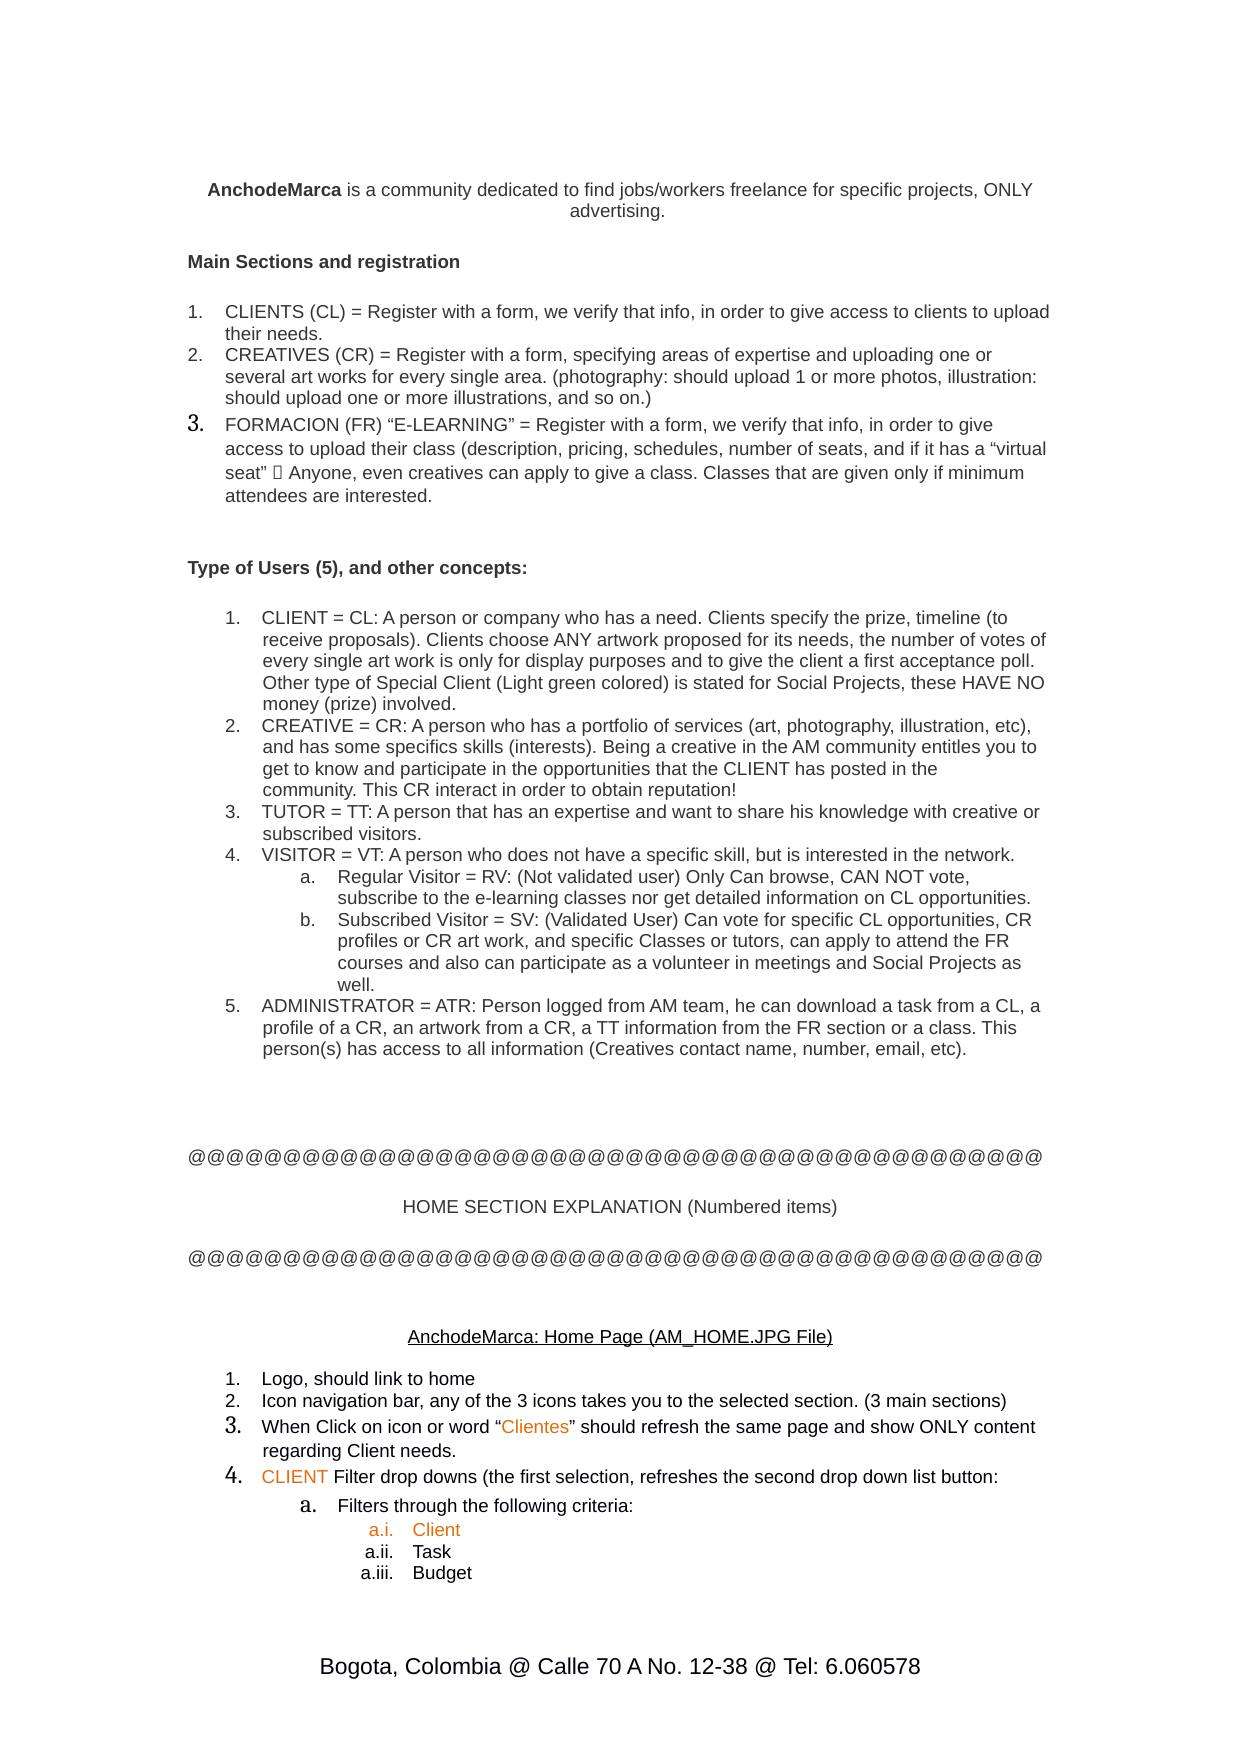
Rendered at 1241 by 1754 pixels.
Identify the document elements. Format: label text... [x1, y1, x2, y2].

list FORMACION (FR) “E-LEARNING” = Register with a form, we verify that info, in order to give access to upload their class (description, pricing, schedules, number of seats, and if it has a “virtual seat”  Anyone, even creatives can apply to give a class. Classes that are given only if minimum attendees are interested. [187, 409, 1053, 506]
list CLIENT = CL: A person or company who has a need. Clients specify the prize, timeline (to receive proposals). Clients choose ANY artwork proposed for its needs, the number of votes of every single art work is only for display purposes and to give the client a first acceptance poll. Other type of Special Client (Light green colored) is stated for Social Projects, these HAVE NO money (prize) involved. [225, 607, 1053, 714]
list When Click on icon or word “Clientes” should refresh the same page and show ONLY content regarding Client needs. [225, 1411, 1053, 1461]
list CREATIVE = CR: A person who has a portfolio of services (art, photography, illustration, etc), and has some specifics skills (interests). Being a creative in the AM community entitles you to get to know and participate in the opportunities that the CLIENT has posted in the community. This CR interact in order to obtain reputation! [225, 714, 1053, 801]
list VISITOR = VT: A person who does not have a specific skill, but is interested in the network. [225, 844, 1053, 866]
text @@@@@@@@@@@@@@@@@@@@@@@@@@@@@@@@@@@@@@@@@@@@@ [187, 1146, 1053, 1167]
text Type of Users (5), and other concepts: [187, 535, 1053, 578]
list CLIENT Filter drop downs (the first selection, refreshes the second drop down list button: [225, 1461, 1053, 1490]
text Main Sections and registration [187, 251, 1053, 272]
list Logo, should link to home [225, 1368, 1053, 1389]
list Icon navigation bar, any of the 3 icons takes you to the selected section. (3 main sections) [225, 1389, 1053, 1411]
list TUTOR = TT: A person that has an expertise and want to share his knowledge with creative or subscribed visitors. [225, 801, 1053, 844]
list Budget [394, 1562, 1053, 1583]
text @@@@@@@@@@@@@@@@@@@@@@@@@@@@@@@@@@@@@@@@@@@@@ [187, 1246, 1053, 1268]
list Regular Visitor = RV: (Not validated user) Only Can browse, CAN NOT vote, subscribe to the e-learning classes nor get detailed information on CL opportunities. [300, 866, 1053, 909]
list CREATIVES (CR) = Register with a form, specifying areas of expertise and uploading one or several art works for every single area. (photography: should upload 1 or more photos, illustration: should upload one or more illustrations, and so on.) [187, 344, 1053, 409]
list Subscribed Visitor = SV: (Validated User) Can vote for specific CL opportunities, CR profiles or CR art work, and specific Classes or tutors, can apply to attend the FR courses and also can participate as a volunteer in meetings and Social Projects as well. [300, 909, 1053, 995]
text HOME SECTION EXPLANATION (Numbered items) [187, 1196, 1053, 1218]
text AnchodeMarca is a community dedicated to find jobs/workers freelance for specific projects, ONLY advertising. [187, 179, 1053, 251]
list ADMINISTRATOR = ATR: Person logged from AM team, he can download a task from a CL, a profile of a CR, an artwork from a CR, a TT information from the FR section or a class. This person(s) has access to all information (Creatives contact name, number, email, etc). [225, 995, 1053, 1059]
list Task [394, 1540, 1053, 1562]
list CLIENTS (CL) = Register with a form, we verify that info, in order to give access to clients to upload their needs. [187, 301, 1053, 344]
list Filters through the following criteria: [300, 1490, 1053, 1519]
text AnchodeMarca: Home Page (AM_HOME.JPG File) [187, 1326, 1053, 1347]
list Client [394, 1519, 1053, 1540]
